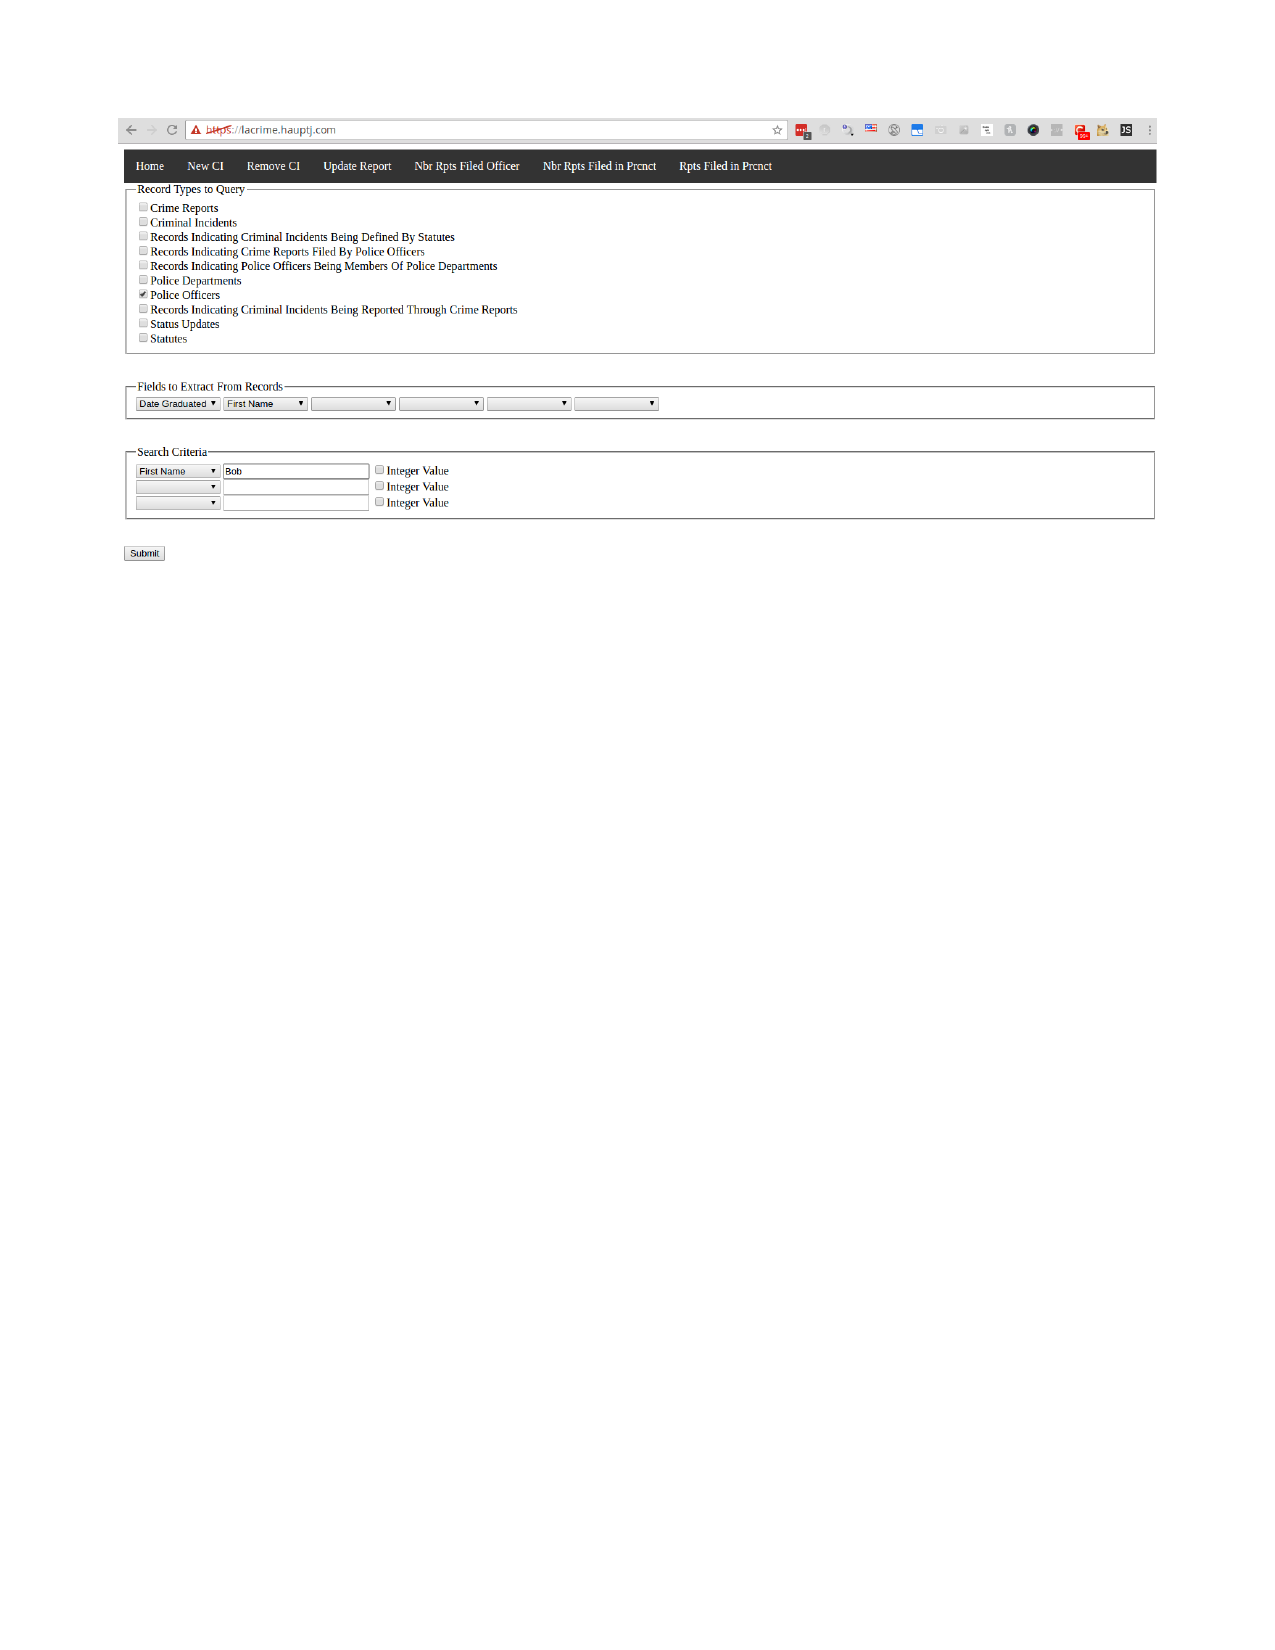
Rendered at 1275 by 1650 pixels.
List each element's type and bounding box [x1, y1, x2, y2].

picture [118, 118, 1157, 620]
